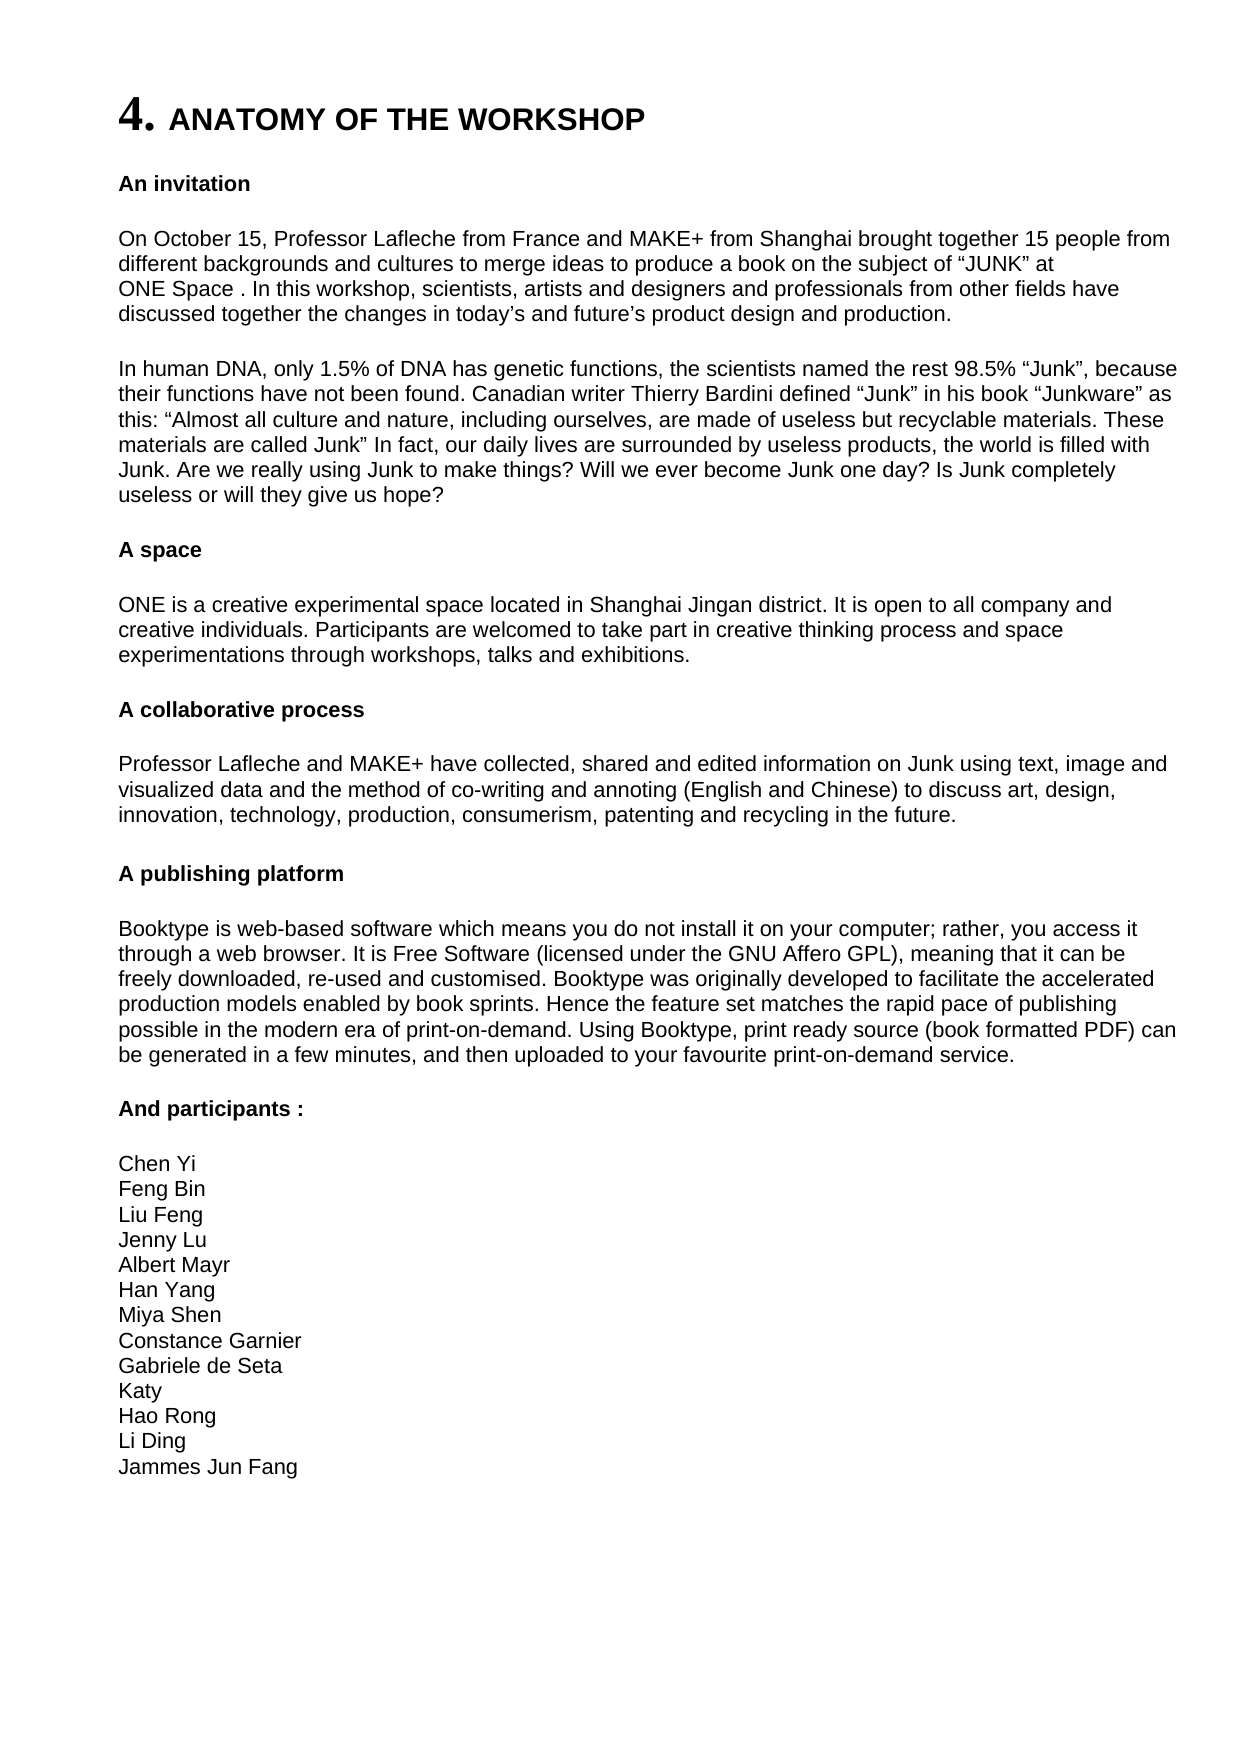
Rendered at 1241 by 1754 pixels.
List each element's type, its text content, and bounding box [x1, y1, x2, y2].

text Miya Shen [118, 1302, 1181, 1327]
text In human DNA, only 1.5% of DNA has genetic functions, the scientists named the rest 98.5% “Junk”, because their functions have not been found. Canadian writer Thierry Bardini defined “Junk” in his book “Junkware” as this: “Almost all culture and nature, including ourselves, are made of useless but recyclable materials. These materials are called Junk” In fact, our daily lives are surrounded by useless products, the world is filled with Junk. Are we really using Junk to make things? Will we ever become Junk one day? Is Junk completely useless or will they give us hope? [118, 356, 1181, 507]
text A collaborative process [118, 697, 1181, 722]
text Jenny Lu [118, 1227, 1181, 1252]
text Albert Mayr [118, 1252, 1181, 1277]
text Liu Feng [118, 1201, 1181, 1227]
text Li Ding [118, 1428, 1181, 1453]
subtitle 4. Anatomy of the workshop [118, 84, 1181, 142]
text An invitation [118, 171, 1181, 196]
text Hao Rong [118, 1403, 1181, 1428]
text And participants : [118, 1096, 1181, 1122]
text Katy [118, 1378, 1181, 1403]
text Professor Lafleche and MAKE+ have collected, shared and edited information on Junk using text, image and visualized data and the method of co-writing and annoting (English and Chinese) to discuss art, design, innovation, technology, production, consumerism, patenting and recycling in the future. A publishing platform [118, 751, 1181, 886]
text Booktype is web-based software which means you do not install it on your computer; rather, you access it through a web browser. It is Free Software (licensed under the GNU Affero GPL), meaning that it can be freely downloaded, re-used and customised. Booktype was originally developed to facilitate the accelerated production models enabled by book sprints. Hence the feature set matches the rapid pace of publishing possible in the modern era of print-on-demand. Using Booktype, print ready source (book formatted PDF) can be generated in a few minutes, and then uploaded to your favourite print-on-demand service. [118, 916, 1181, 1067]
text Feng Bin [118, 1176, 1181, 1201]
text Chen Yi [118, 1151, 1181, 1176]
text A space [118, 537, 1181, 562]
text Constance Garnier [118, 1327, 1181, 1353]
text Jammes Jun Fang [118, 1453, 1181, 1479]
text Han Yang [118, 1277, 1181, 1302]
text Gabriele de Seta [118, 1353, 1181, 1378]
text On October 15, Professor Lafleche from France and MAKE+ from Shanghai brought together 15 people from different backgrounds and cultures to merge ideas to produce a book on the subject of “JUNK” at ONE Space . In this workshop, scientists, artists and designers and professionals from other fields have discussed together the changes in today’s and future’s product design and production. [118, 226, 1181, 327]
text ONE is a creative experimental space located in Shanghai Jingan district. It is open to all company and creative individuals. Participants are welcomed to take part in creative thinking process and space experimentations through workshops, talks and exhibitions. [118, 591, 1181, 667]
